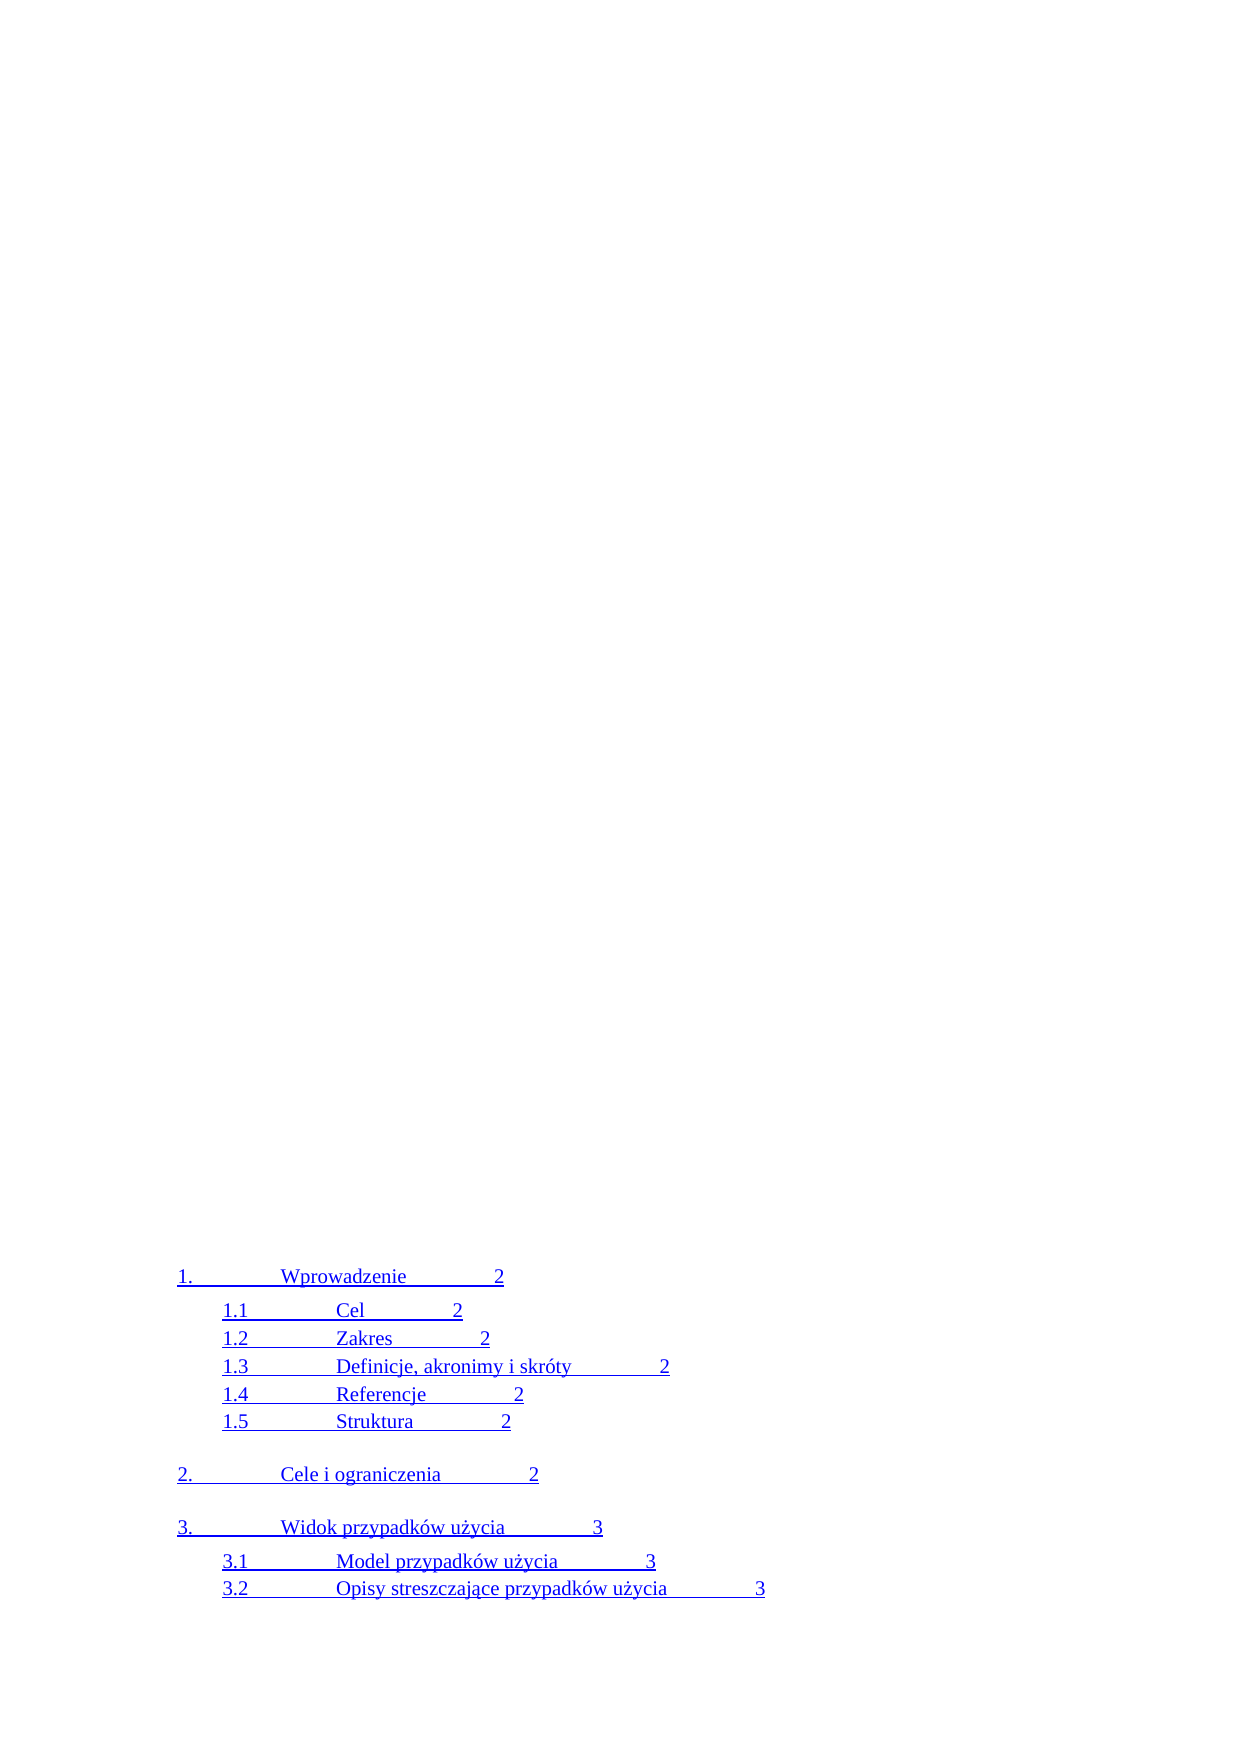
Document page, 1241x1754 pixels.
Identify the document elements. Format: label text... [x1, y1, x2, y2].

text 1.2 Zakres 2 [497, 1323, 1077, 1351]
text 1.5 Struktura 2 [517, 1406, 1077, 1434]
text 2. Cele i ograniczenia 2 [545, 1459, 1077, 1487]
text 1. Wprowadzenie 2 [511, 1262, 1077, 1289]
text 1.3 Definicje, akronimy i skróty 2 [676, 1351, 1077, 1379]
text 1.1 Cel 2 [469, 1296, 1077, 1323]
text 1.2 Zakres 2 [336, 1323, 393, 1347]
text 3.1 Model przypadków użycia 3 [336, 1546, 558, 1550]
text 1.4 Referencje 2 [530, 1379, 1077, 1406]
text 3.1 Model przypadków użycia 3 [662, 1546, 1077, 1573]
text 3.2 Opisy streszczające przypadków użycia 3 [222, 1573, 1077, 1601]
text 1.5 Struktura 2 [336, 1406, 413, 1410]
text 1.4 Referencje 2 [336, 1379, 426, 1383]
text 1.3 Definicje, akronimy i skróty 2 [336, 1351, 572, 1355]
text 3. Widok przypadków użycia 3 [609, 1512, 1077, 1539]
text 3. Widok przypadków użycia 3 [280, 1512, 505, 1516]
text 2. Cele i ograniczenia 2 [280, 1459, 441, 1463]
